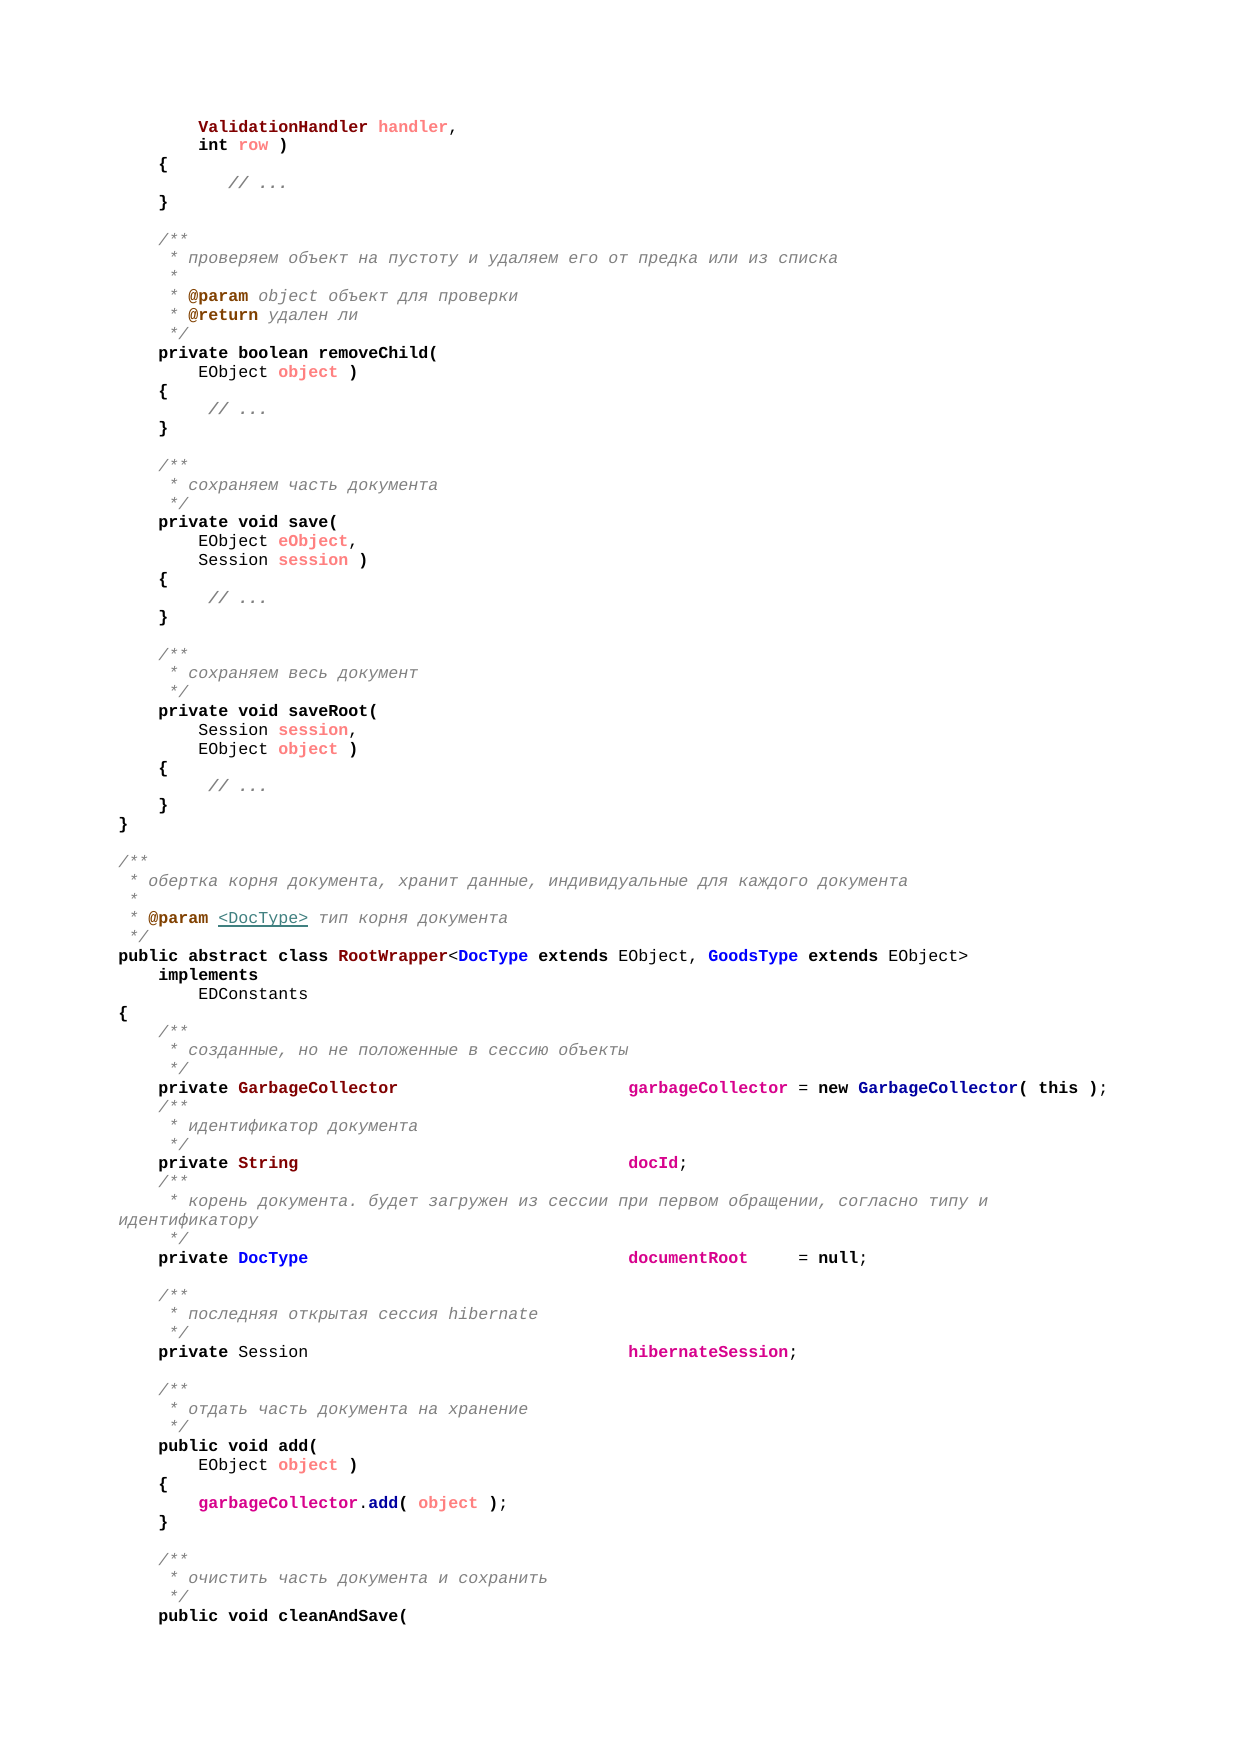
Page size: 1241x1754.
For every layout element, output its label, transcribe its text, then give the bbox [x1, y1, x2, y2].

text * созданные, но не положенные в сессию объекты [118, 1042, 1122, 1061]
text EObject object ) [118, 740, 1122, 759]
text implements [118, 967, 1122, 985]
text * очистить часть документа и сохранить [118, 1570, 1122, 1589]
text * корень документа. будет загружен из сессии при первом обращении, согласно типу и идентификатору [118, 1193, 1122, 1231]
text public abstract class RootWrapper<DocType extends EObject, GoodsType extends EObject> [118, 948, 1122, 967]
text * [118, 891, 1122, 910]
text EObject object ) [118, 363, 1122, 382]
text private String docId; [118, 1155, 1122, 1174]
text Session session, [118, 721, 1122, 740]
text } [118, 193, 1122, 212]
text /** [118, 1098, 1122, 1117]
text ValidationHandler handler, [118, 118, 1122, 137]
text /** [118, 646, 1122, 665]
text * @param <DocType> тип корня документа [118, 910, 1122, 929]
text * отдать часть документа на хранение [118, 1400, 1122, 1419]
text /** [118, 1551, 1122, 1570]
text garbageCollector.add( object ); [118, 1494, 1122, 1513]
text * @return удален ли [118, 307, 1122, 326]
text /** [118, 1381, 1122, 1400]
text } [118, 420, 1122, 439]
text */ [118, 1325, 1122, 1344]
text */ [118, 326, 1122, 344]
text * последняя открытая сессия hibernate [118, 1306, 1122, 1325]
text */ [118, 1061, 1122, 1080]
text private boolean removeChild( [118, 344, 1122, 363]
text private void saveRoot( [118, 703, 1122, 721]
text * проверяем объект на пустоту и удаляем его от предка или из списка [118, 250, 1122, 269]
text EDConstants [118, 985, 1122, 1004]
text /** [118, 1023, 1122, 1042]
text */ [118, 1136, 1122, 1155]
text * обертка корня документа, хранит данные, индивидуальные для каждого документа [118, 872, 1122, 891]
text * @param object объект для проверки [118, 288, 1122, 307]
text * идентификатор документа [118, 1117, 1122, 1136]
text // ... [118, 175, 1122, 193]
text /** [118, 231, 1122, 250]
text */ [118, 1231, 1122, 1249]
text */ [118, 1419, 1122, 1438]
text { [118, 156, 1122, 175]
text /** [118, 457, 1122, 476]
text private void save( [118, 514, 1122, 533]
text private DocType documentRoot = null; [118, 1249, 1122, 1268]
text public void add( [118, 1438, 1122, 1457]
text { [118, 1476, 1122, 1494]
text // ... [118, 589, 1122, 608]
text EObject eObject, [118, 533, 1122, 552]
text // ... [118, 401, 1122, 420]
text Session session ) [118, 552, 1122, 571]
text * сохраняем часть документа [118, 476, 1122, 495]
text public void cleanAndSave( [118, 1608, 1122, 1626]
text EObject object ) [118, 1457, 1122, 1476]
text private GarbageCollector garbageCollector = new GarbageCollector( this ); [118, 1080, 1122, 1098]
text */ [118, 929, 1122, 948]
text } [118, 816, 1122, 834]
text } [118, 797, 1122, 816]
text { [118, 1004, 1122, 1023]
text /** [118, 1287, 1122, 1306]
text /** [118, 853, 1122, 872]
text */ [118, 1589, 1122, 1608]
text { [118, 382, 1122, 401]
text // ... [118, 778, 1122, 797]
text */ [118, 684, 1122, 703]
text { [118, 759, 1122, 778]
text * [118, 269, 1122, 288]
text } [118, 608, 1122, 627]
text } [118, 1513, 1122, 1532]
text { [118, 571, 1122, 589]
text * сохраняем весь документ [118, 665, 1122, 684]
text /** [118, 1174, 1122, 1193]
text int row ) [118, 137, 1122, 156]
text private Session hibernateSession; [118, 1344, 1122, 1362]
text */ [118, 495, 1122, 514]
